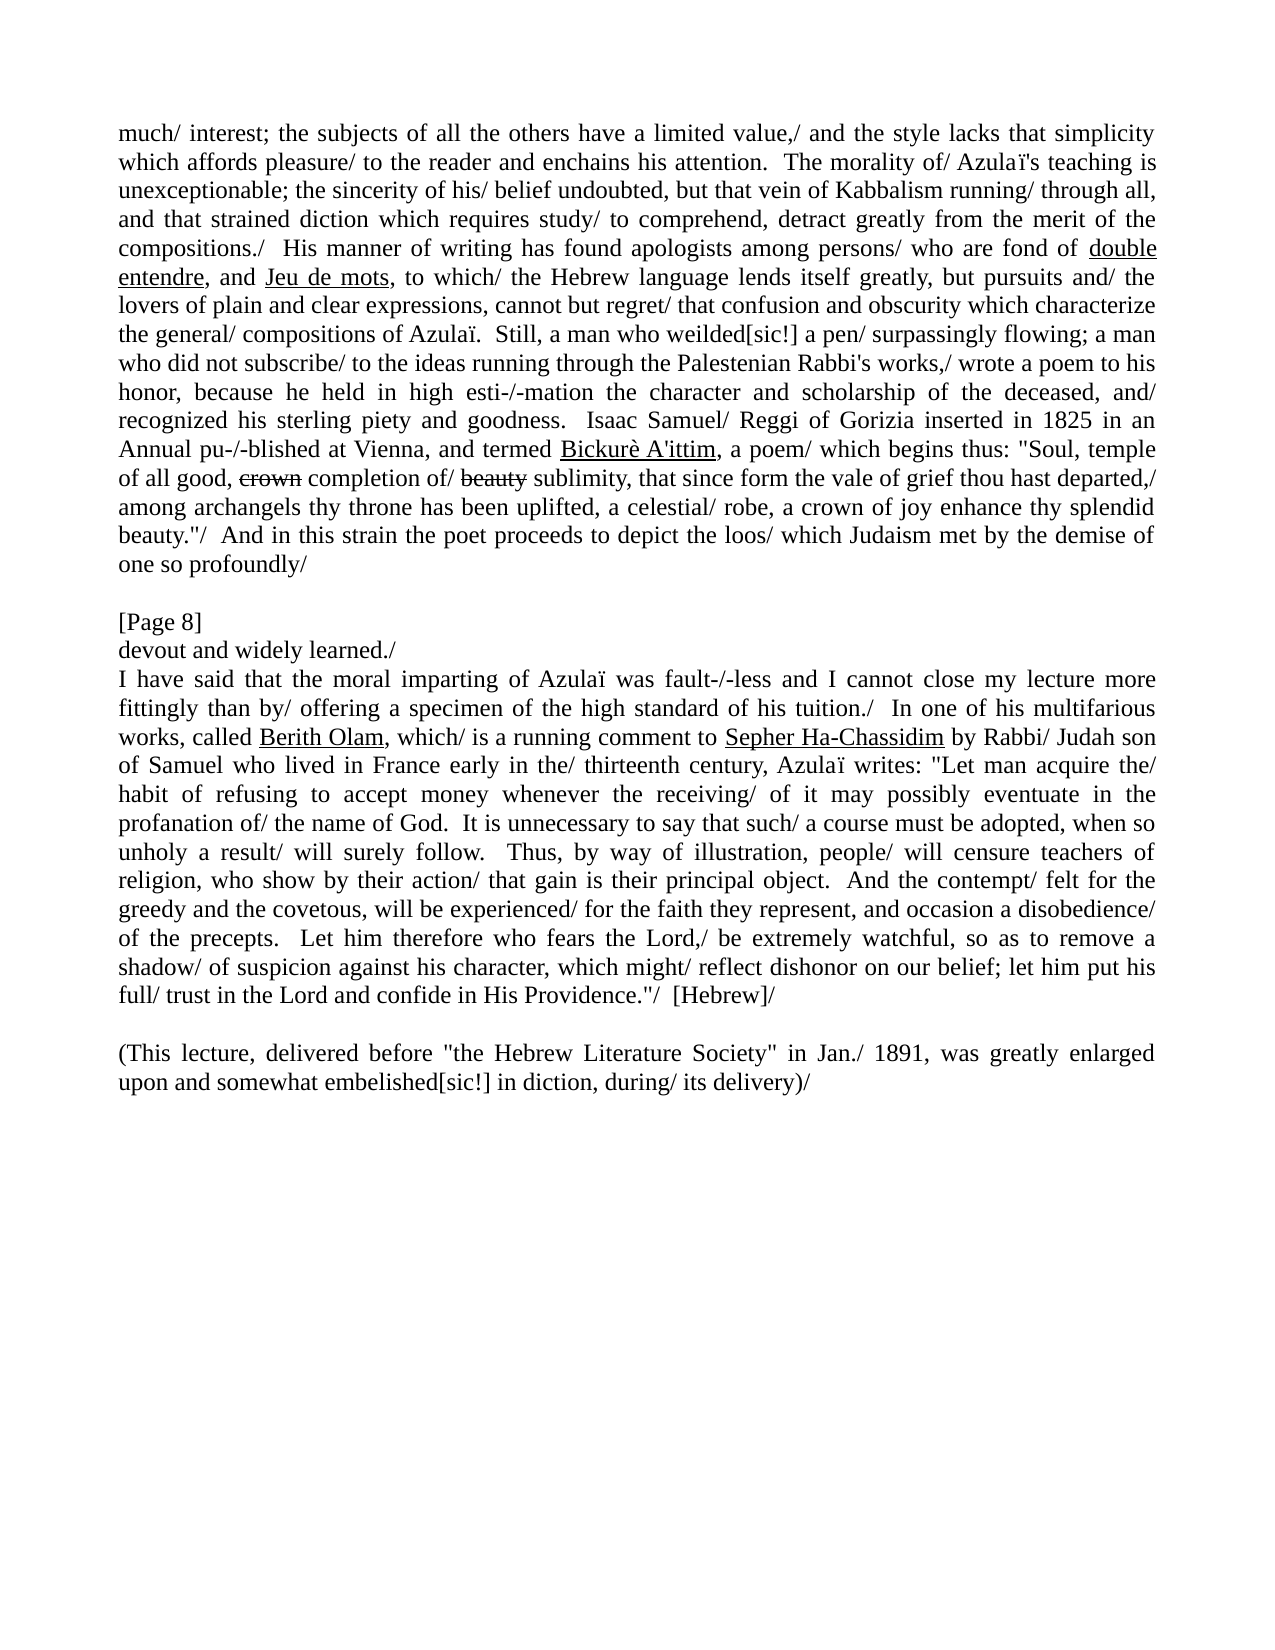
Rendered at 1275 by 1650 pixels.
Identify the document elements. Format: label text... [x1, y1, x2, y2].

text [Page 8] [118, 607, 1157, 636]
text (This lecture, delivered before "the Hebrew Literature Society" in Jan./ 1891, was greatly enlarged upon and somewhat embelished[sic!] in diction, during/ its delivery)/ [118, 1038, 1157, 1096]
text much/ interest; the subjects of all the others have a limited value,/ and the style lacks that simplicity which affords pleasure/ to the reader and enchains his attention. The morality of/ Azulaï's teaching is unexceptionable; the sincerity of his/ belief undoubted, but that vein of Kabbalism running/ through all, and that strained diction which requires study/ to comprehend, detract greatly from the merit of the compositions./ His manner of writing has found apologists among persons/ who are fond of double entendre, and Jeu de mots, to which/ the Hebrew language lends itself greatly, but pursuits and/ the lovers of plain and clear expressions, cannot but regret/ that confusion and obscurity which characterize the general/ compositions of Azulaï. Still, a man who weilded[sic!] a pen/ surpassingly flowing; a man who did not subscribe/ to the ideas running through the Palestenian Rabbi's works,/ wrote a poem to his honor, because he held in high esti-/-mation the character and scholarship of the deceased, and/ recognized his sterling piety and goodness. Isaac Samuel/ Reggi of Gorizia inserted in 1825 in an Annual pu-/-blished at Vienna, and termed Bickurè A'ittim, a poem/ which begins thus: "Soul, temple of all good, crown completion of/ beauty sublimity, that since form the vale of grief thou hast departed,/ among archangels thy throne has been uplifted, a celestial/ robe, a crown of joy enhance thy splendid beauty."/ And in this strain the poet proceeds to depict the loos/ which Judaism met by the demise of one so profoundly/ [118, 118, 1157, 578]
text devout and widely learned./ [118, 636, 1157, 664]
text I have said that the moral imparting of Azulaï was fault-/-less and I cannot close my lecture more fittingly than by/ offering a specimen of the high standard of his tuition./ In one of his multifarious works, called Berith Olam, which/ is a running comment to Sepher Ha-Chassidim by Rabbi/ Judah son of Samuel who lived in France early in the/ thirteenth century, Azulaï writes: "Let man acquire the/ habit of refusing to accept money whenever the receiving/ of it may possibly eventuate in the profanation of/ the name of God. It is unnecessary to say that such/ a course must be adopted, when so unholy a result/ will surely follow. Thus, by way of illustration, people/ will censure teachers of religion, who show by their action/ that gain is their principal object. And the contempt/ felt for the greedy and the covetous, will be experienced/ for the faith they represent, and occasion a disobedience/ of the precepts. Let him therefore who fears the Lord,/ be extremely watchful, so as to remove a shadow/ of suspicion against his character, which might/ reflect dishonor on our belief; let him put his full/ trust in the Lord and confide in His Providence."/ [Hebrew]/ [118, 664, 1157, 1009]
